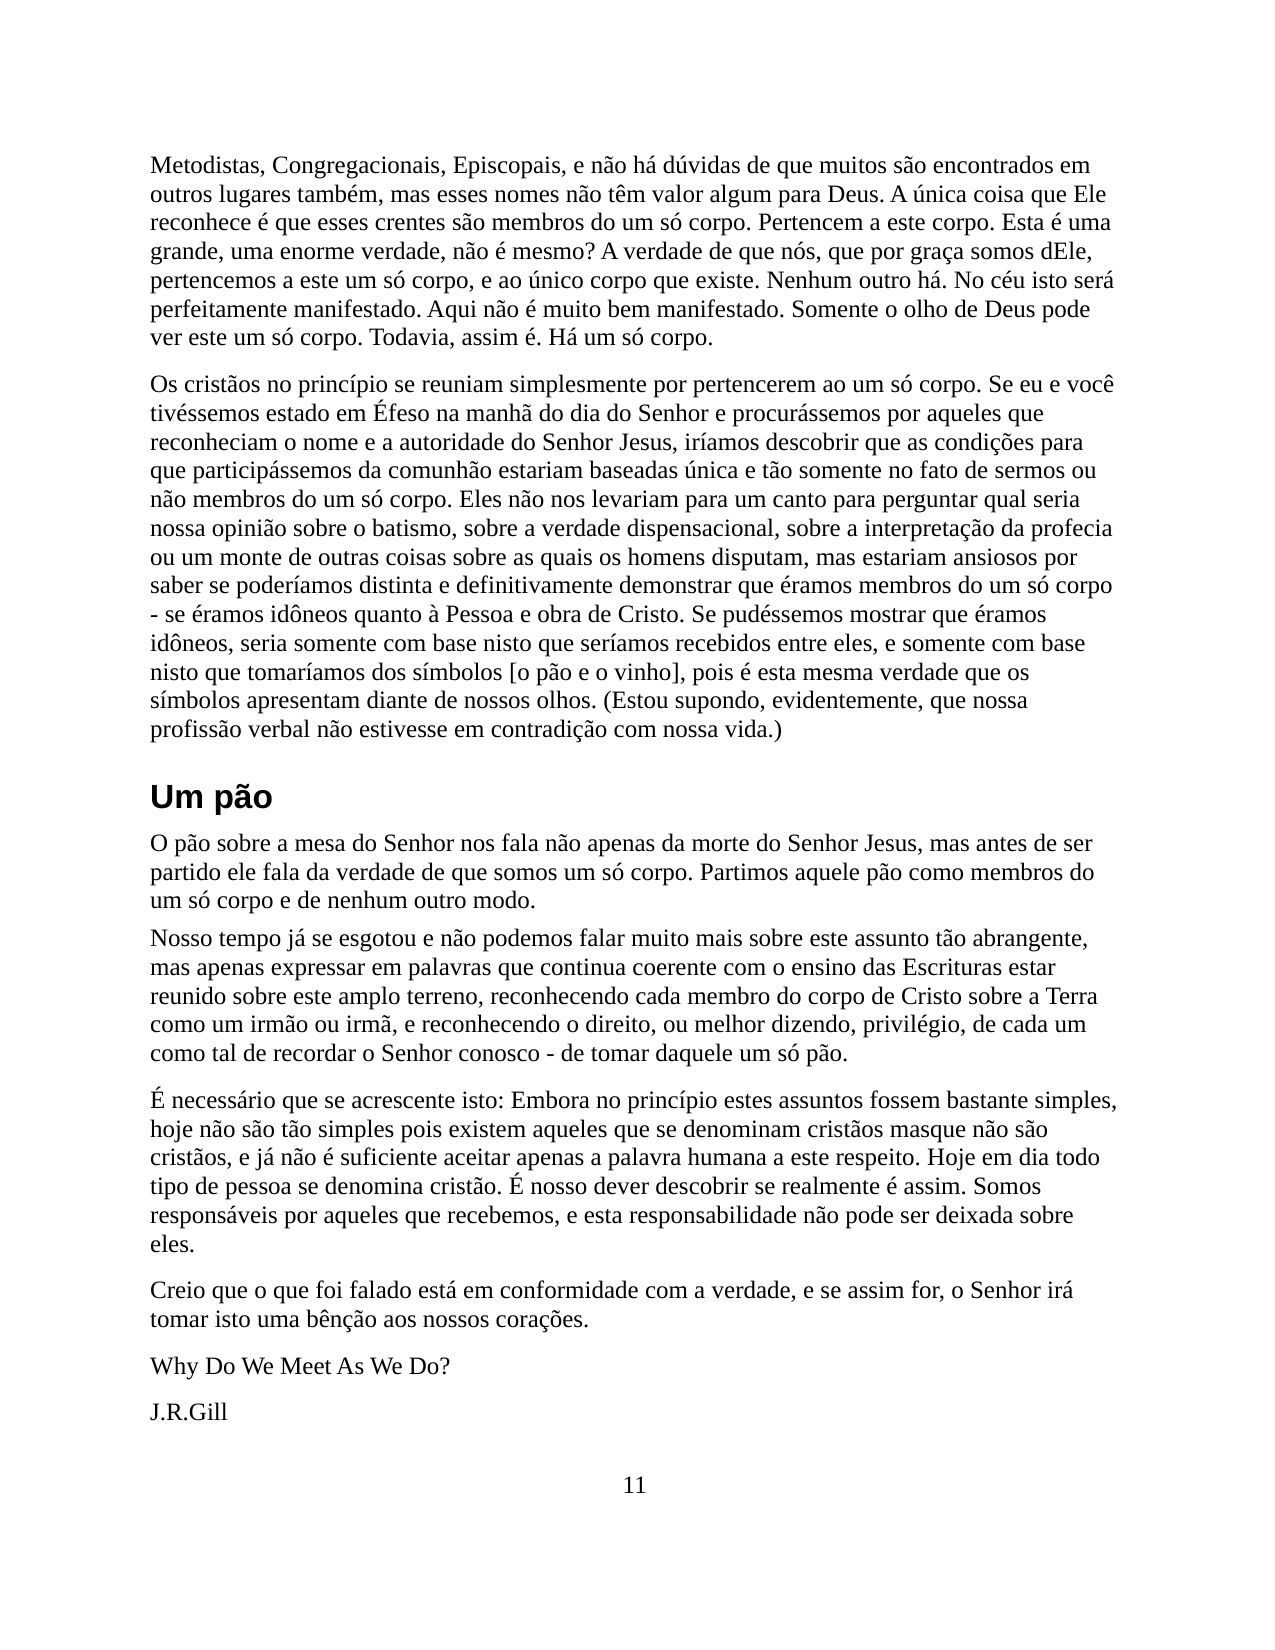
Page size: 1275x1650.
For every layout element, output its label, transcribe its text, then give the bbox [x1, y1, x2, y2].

text Why Do We Meet As We Do? [150, 1351, 1125, 1379]
text Metodistas, Congregacionais, Episcopais, e não há dúvidas de que muitos são encontrados em outros lugares também, mas esses nomes não têm valor algum para Deus. A única coisa que Ele reconhece é que esses crentes são membros do um só corpo. Pertencem a este corpo. Esta é uma grande, uma enorme verdade, não é mesmo? A verdade de que nós, que por graça somos dEle, pertencemos a este um só corpo, e ao único corpo que existe. Nenhum outro há. No céu isto será perfeitamente manifestado. Aqui não é muito bem manifestado. Somente o olho de Deus pode ver este um só corpo. Todavia, assim é. Há um só corpo. [150, 150, 1125, 351]
text Os cristãos no princípio se reuniam simplesmente por pertencerem ao um só corpo. Se eu e você tivéssemos estado em Éfeso na manhã do dia do Senhor e procurássemos por aqueles que reconheciam o nome e a autoridade do Senhor Jesus, iríamos descobrir que as condições para que participássemos da comunhão estariam baseadas única e tão somente no fato de sermos ou não membros do um só corpo. Eles não nos levariam para um canto para perguntar qual seria nossa opinião sobre o batismo, sobre a verdade dispensacional, sobre a interpretação da profecia ou um monte de outras coisas sobre as quais os homens disputam, mas estariam ansiosos por saber se poderíamos distinta e definitivamente demonstrar que éramos membros do um só corpo - se éramos idôneos quanto à Pessoa e obra de Cristo. Se pudéssemos mostrar que éramos idôneos, seria somente com base nisto que seríamos recebidos entre eles, e somente com base nisto que tomaríamos dos símbolos [o pão e o vinho], pois é esta mesma verdade que os símbolos apresentam diante de nossos olhos. (Estou supondo, evidentemente, que nossa profissão verbal não estivesse em contradição com nossa vida.) [150, 369, 1125, 743]
text Creio que o que foi falado está em conformidade com a verdade, e se assim for, o Senhor irá tomar isto uma bênção aos nossos corações. [150, 1275, 1125, 1333]
text J.R.Gill [150, 1397, 1125, 1426]
text O pão sobre a mesa do Senhor nos fala não apenas da morte do Senhor Jesus, mas antes de ser partido ele fala da verdade de que somos um só corpo. Partimos aquele pão como membros do um só corpo e de nenhum outro modo. [150, 828, 1125, 914]
text É necessário que se acrescente isto: Embora no princípio estes assuntos fossem bastante simples, hoje não são tão simples pois existem aqueles que se denominam cristãos masque não são cristãos, e já não é suficiente aceitar apenas a palavra humana a este respeito. Hoje em dia todo tipo de pessoa se denomina cristão. É nosso dever descobrir se realmente é assim. Somos responsáveis por aqueles que recebemos, e esta responsabilidade não pode ser deixada sobre eles. [150, 1085, 1125, 1257]
subtitle Um pão [150, 777, 1125, 816]
text Nosso tempo já se esgotou e não podemos falar muito mais sobre este assunto tão abrangente, mas apenas expressar em palavras que continua coerente com o ensino das Escrituras estar reunido sobre este amplo terreno, reconhecendo cada membro do corpo de Cristo sobre a Terra como um irmão ou irmã, e reconhecendo o direito, ou melhor dizendo, privilégio, de cada um como tal de recordar o Senhor conosco - de tomar daquele um só pão. [150, 923, 1125, 1067]
